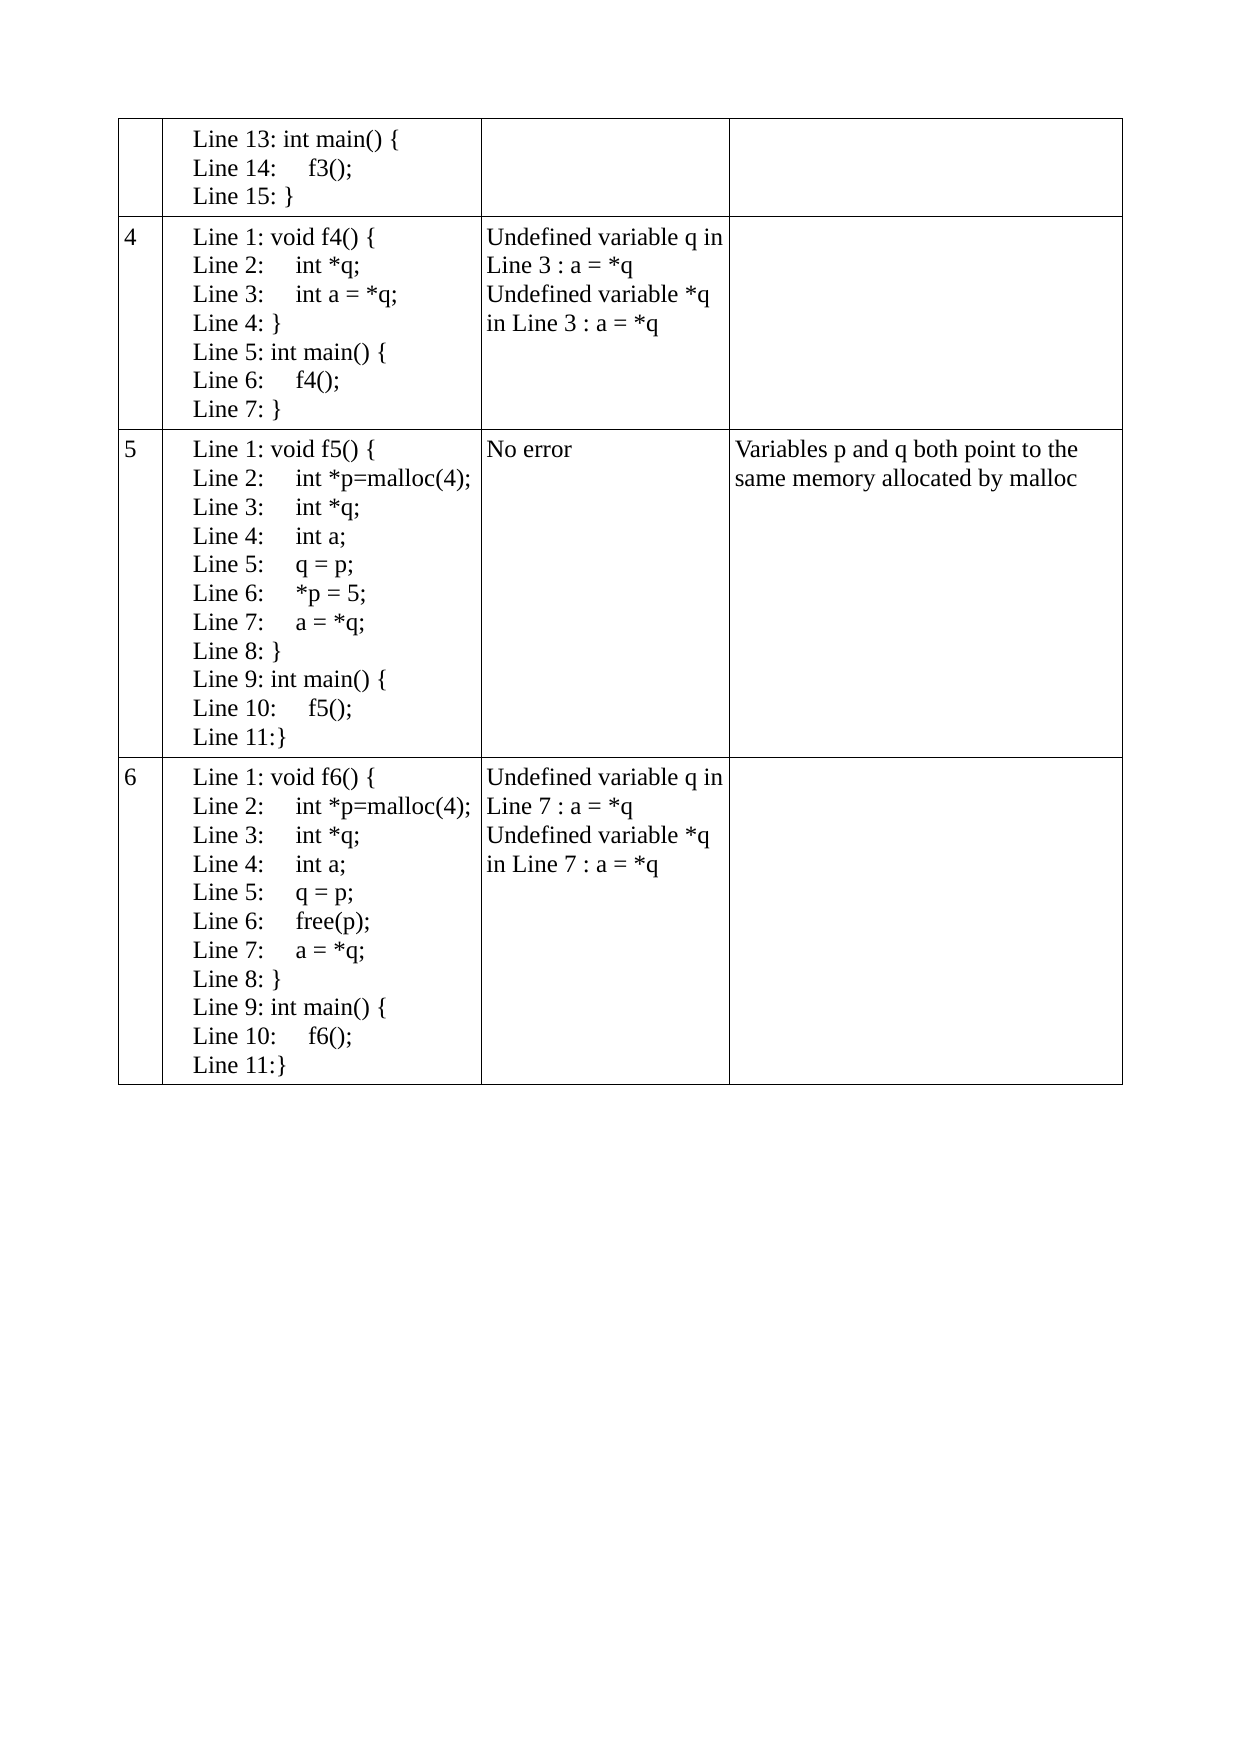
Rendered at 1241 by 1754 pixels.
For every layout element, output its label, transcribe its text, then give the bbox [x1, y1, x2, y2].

table_cell Line 1: void f5() { Line 2: int *p=malloc(4); Line 3: int *q; Line 4: int a; Line 5: q = p; Line 6: *p = 5; Line 7: a = *q; Line 8: } Line 9: int main() { Line 10: f5(); Line 11:} [163, 430, 481, 757]
table_cell 5 [119, 430, 162, 757]
table_cell Line 13: int main() { Line 14: f3(); Line 15: } [163, 119, 481, 216]
table_cell [730, 758, 1122, 1084]
table_cell Undefined variable q in Line 3 : a = *q Undefined variable *q in Line 3 : a = *q [482, 217, 729, 429]
table_cell 6 [119, 758, 162, 1084]
table_cell [119, 119, 162, 216]
table_cell [482, 119, 729, 216]
table_cell 4 [119, 217, 162, 429]
table_cell Undefined variable q in Line 7 : a = *q Undefined variable *q in Line 7 : a = *q [482, 758, 729, 1084]
table_cell [730, 217, 1122, 429]
table_cell No error [482, 430, 729, 757]
table_cell Line 1: void f6() { Line 2: int *p=malloc(4); Line 3: int *q; Line 4: int a; Line 5: q = p; Line 6: free(p); Line 7: a = *q; Line 8: } Line 9: int main() { Line 10: f6(); Line 11:} [163, 758, 481, 1084]
table_cell Variables p and q both point to the same memory allocated by malloc [730, 430, 1122, 757]
table_cell Line 1: void f4() { Line 2: int *q; Line 3: int a = *q; Line 4: } Line 5: int main() { Line 6: f4(); Line 7: } [163, 217, 481, 429]
table_cell [730, 119, 1122, 216]
